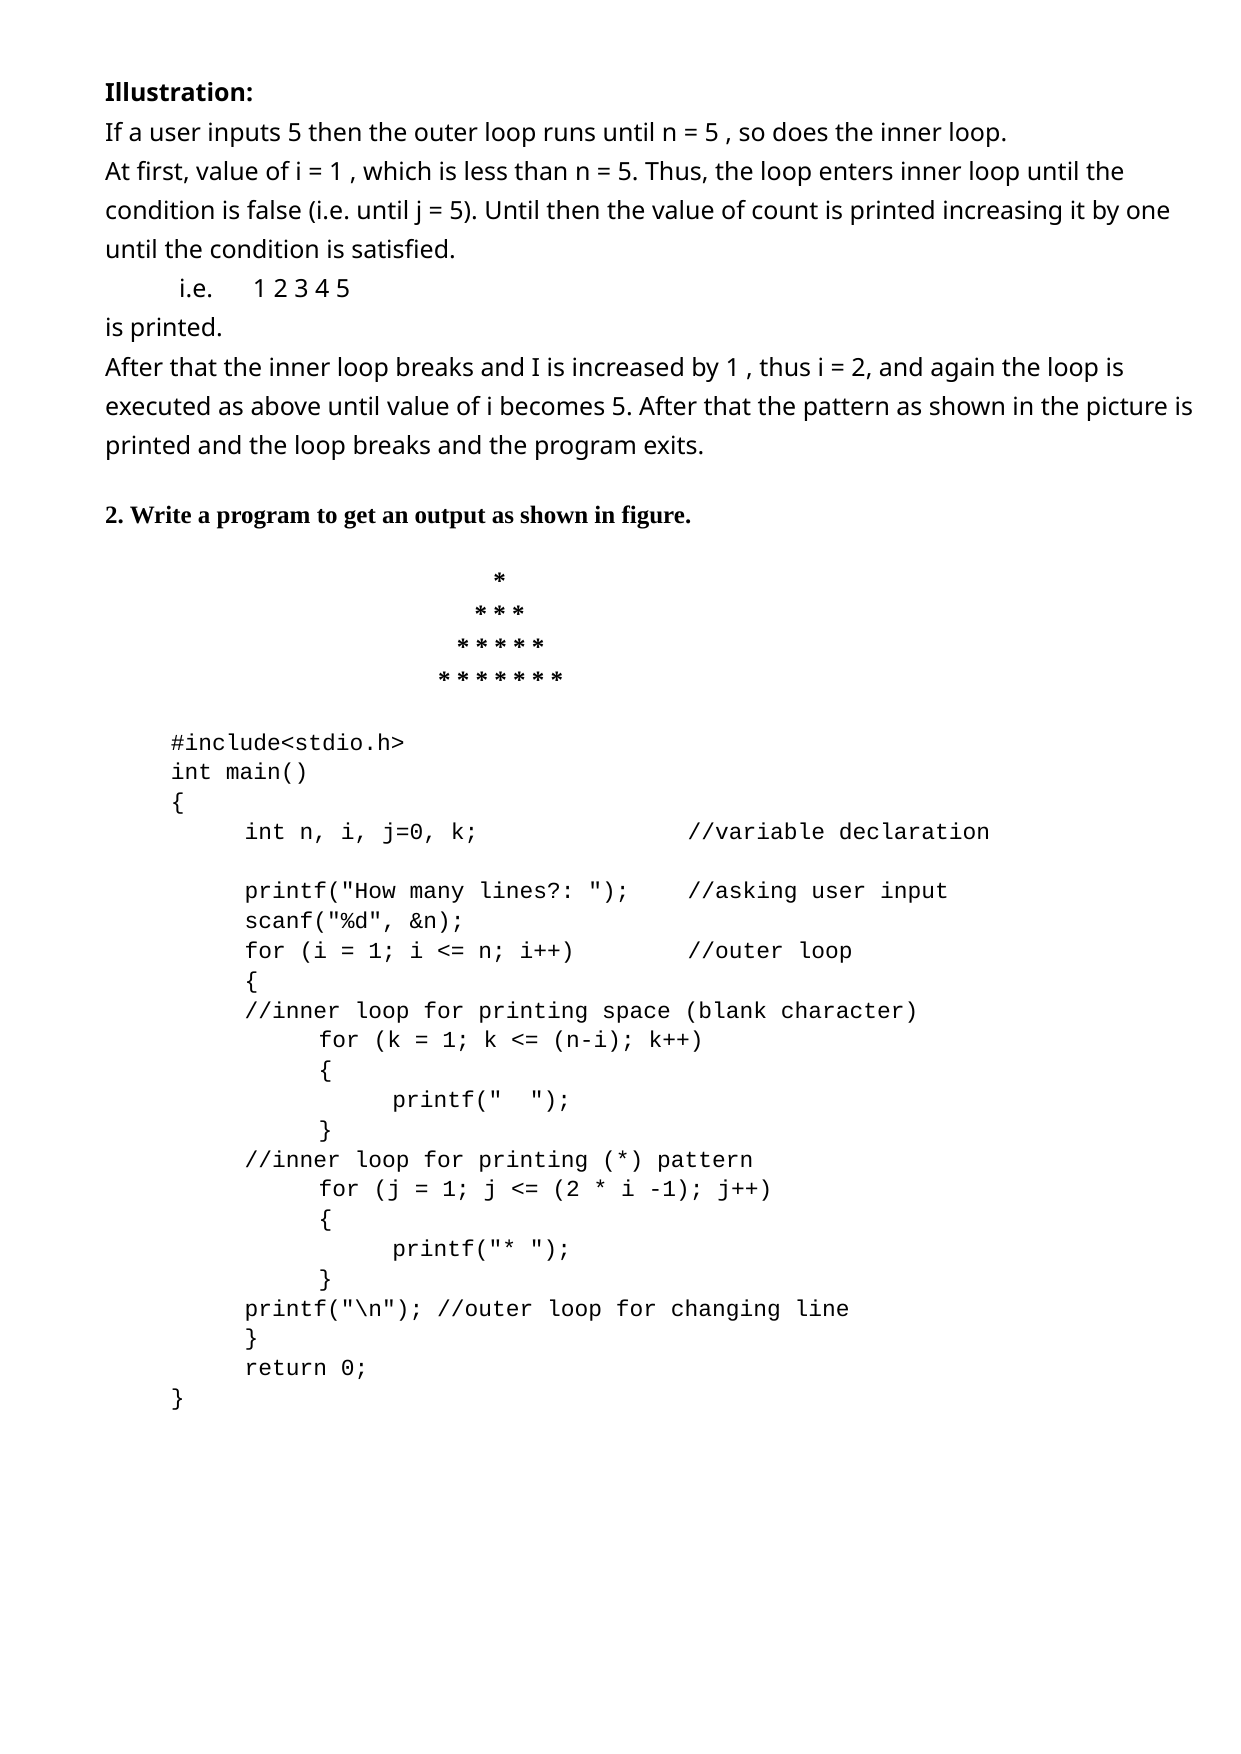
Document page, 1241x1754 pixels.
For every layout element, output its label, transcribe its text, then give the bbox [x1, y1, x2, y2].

text for (i = 1; i <= n; i++) //outer loop [171, 939, 1195, 965]
text int n, i, j=0, k; //variable declaration [171, 820, 1195, 846]
text for (k = 1; k <= (n-i); k++) [171, 1029, 1195, 1055]
text } [171, 1327, 1195, 1353]
text At first, value of i = 1 , which is less than n = 5. Thus, the loop enters inner loop until the condition is false (i.e. until j = 5). Until then the value of count is printed increasing it by one until the condition is satisfied. [105, 153, 1195, 266]
text //inner loop for printing (*) pattern [171, 1148, 1195, 1174]
text printf("\n"); //outer loop for changing line [171, 1297, 1195, 1323]
text * [105, 566, 1195, 594]
text printf("How many lines?: "); //asking user input [171, 880, 1195, 906]
text #include<stdio.h> [171, 731, 1195, 757]
text { [171, 1058, 1195, 1084]
text { [171, 1207, 1195, 1233]
text return 0; [171, 1356, 1195, 1382]
text //inner loop for printing space (blank character) [171, 999, 1195, 1025]
text * * * [105, 599, 1195, 627]
text } [171, 1386, 1195, 1412]
text printf("* "); [171, 1237, 1195, 1263]
text { [171, 969, 1195, 995]
text for (j = 1; j <= (2 * i -1); j++) [171, 1178, 1195, 1204]
text } [171, 1118, 1195, 1144]
text printf(" "); [171, 1088, 1195, 1114]
text * * * * * * * [105, 665, 1195, 693]
text 2. Write a program to get an output as shown in figure. [105, 500, 1195, 528]
text i.e. 1 2 3 4 5 is printed. [105, 271, 1195, 344]
text After that the inner loop breaks and I is increased by 1 , thus i = 2, and again the loop is executed as above until value of i becomes 5. After that the pattern as shown in the picture is printed and the loop breaks and the program exits. [105, 349, 1195, 462]
text int main() { [171, 761, 1195, 816]
text * * * * * [105, 632, 1195, 661]
text Illustration: If a user inputs 5 then the outer loop runs until n = 5 , so does the inner loop. [105, 75, 1195, 148]
text scanf("%d", &n); [171, 909, 1195, 936]
text } [171, 1267, 1195, 1293]
